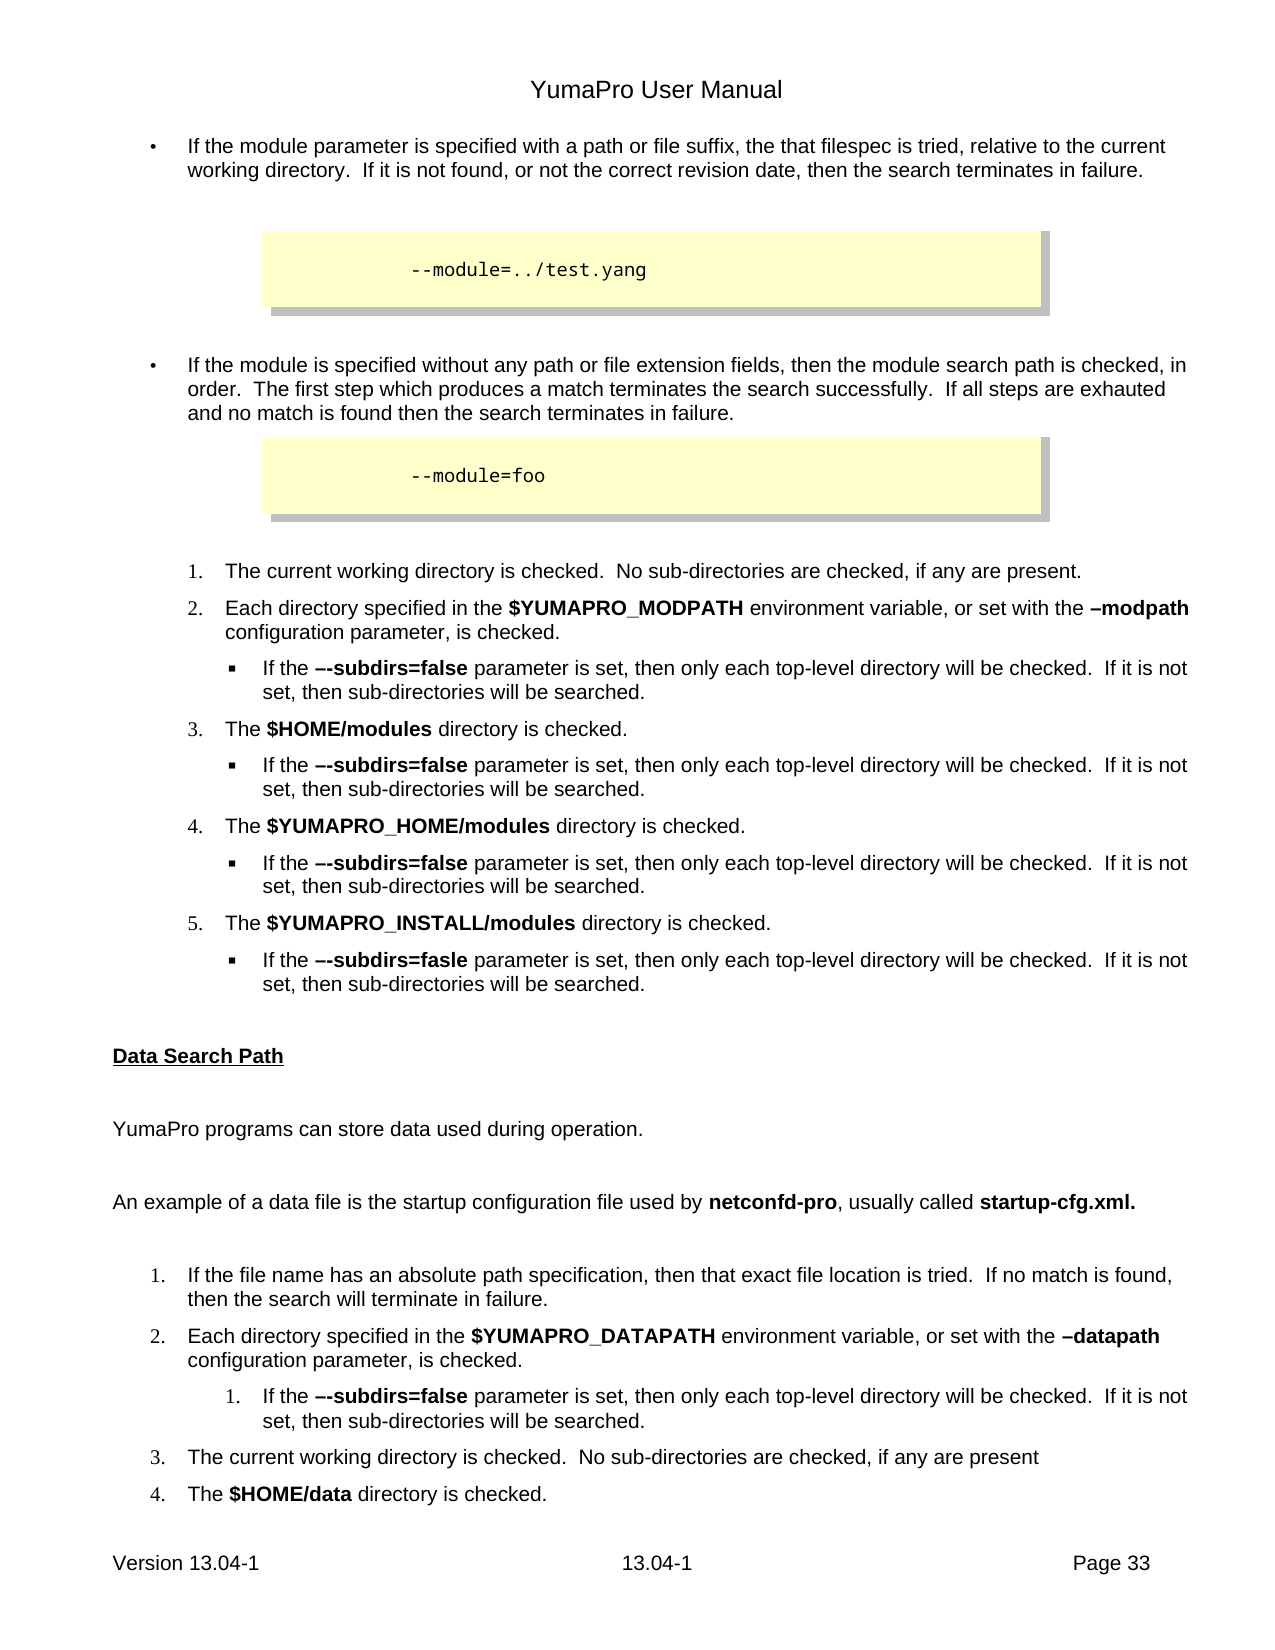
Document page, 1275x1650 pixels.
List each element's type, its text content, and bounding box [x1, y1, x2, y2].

text An example of a data file is the startup configuration file used by netconfd-pro, usually called startup-cfg.xml. [112, 1190, 1200, 1214]
list Each directory specified in the $YUMAPRO_DATAPATH environment variable, or set with the –datapath configuration parameter, is checked. [150, 1324, 1200, 1372]
list If the file name has an absolute path specification, then that exact file location is tried. If no match is found, then the search will terminate in failure. [150, 1263, 1200, 1311]
list Each directory specified in the $YUMAPRO_MODPATH environment variable, or set with the –modpath configuration parameter, is checked. [187, 596, 1200, 644]
list If the –-subdirs=false parameter is set, then only each top-level directory will be checked. If it is not set, then sub-directories will be searched. [225, 850, 1200, 898]
list If the –-subdirs=false parameter is set, then only each top-level directory will be checked. If it is not set, then sub-directories will be searched. [225, 1384, 1200, 1432]
list If the –-subdirs=false parameter is set, then only each top-level directory will be checked. If it is not set, then sub-directories will be searched. [225, 656, 1200, 704]
list If the module is specified without any path or file extension fields, then the module search path is checked, in order. The first step which produces a match terminates the search successfully. If all steps are exhauted and no match is found then the search terminates in failure. [150, 353, 1200, 424]
list If the module parameter is specified with a path or file suffix, the that filespec is tried, relative to the current working directory. If it is not found, or not the correct revision date, then the search terminates in failure. [150, 134, 1200, 182]
list The $HOME/modules directory is checked. [187, 717, 1200, 741]
list The current working directory is checked. No sub-directories are checked, if any are present. [187, 559, 1200, 583]
list The current working directory is checked. No sub-directories are checked, if any are present [150, 1445, 1200, 1469]
list The $YUMAPRO_INSTALL/modules directory is checked. [187, 911, 1200, 935]
text --module=../test.yang [262, 256, 1041, 282]
list The $YUMAPRO_HOME/modules directory is checked. [187, 814, 1200, 838]
text --module=foo [262, 462, 1041, 488]
text YumaPro programs can store data used during operation. [112, 1117, 1200, 1141]
list If the –-subdirs=false parameter is set, then only each top-level directory will be checked. If it is not set, then sub-directories will be searched. [225, 753, 1200, 801]
list The $HOME/data directory is checked. [150, 1482, 1200, 1506]
list If the –-subdirs=fasle parameter is set, then only each top-level directory will be checked. If it is not set, then sub-directories will be searched. [225, 947, 1200, 995]
text Data Search Path [112, 1044, 1200, 1068]
